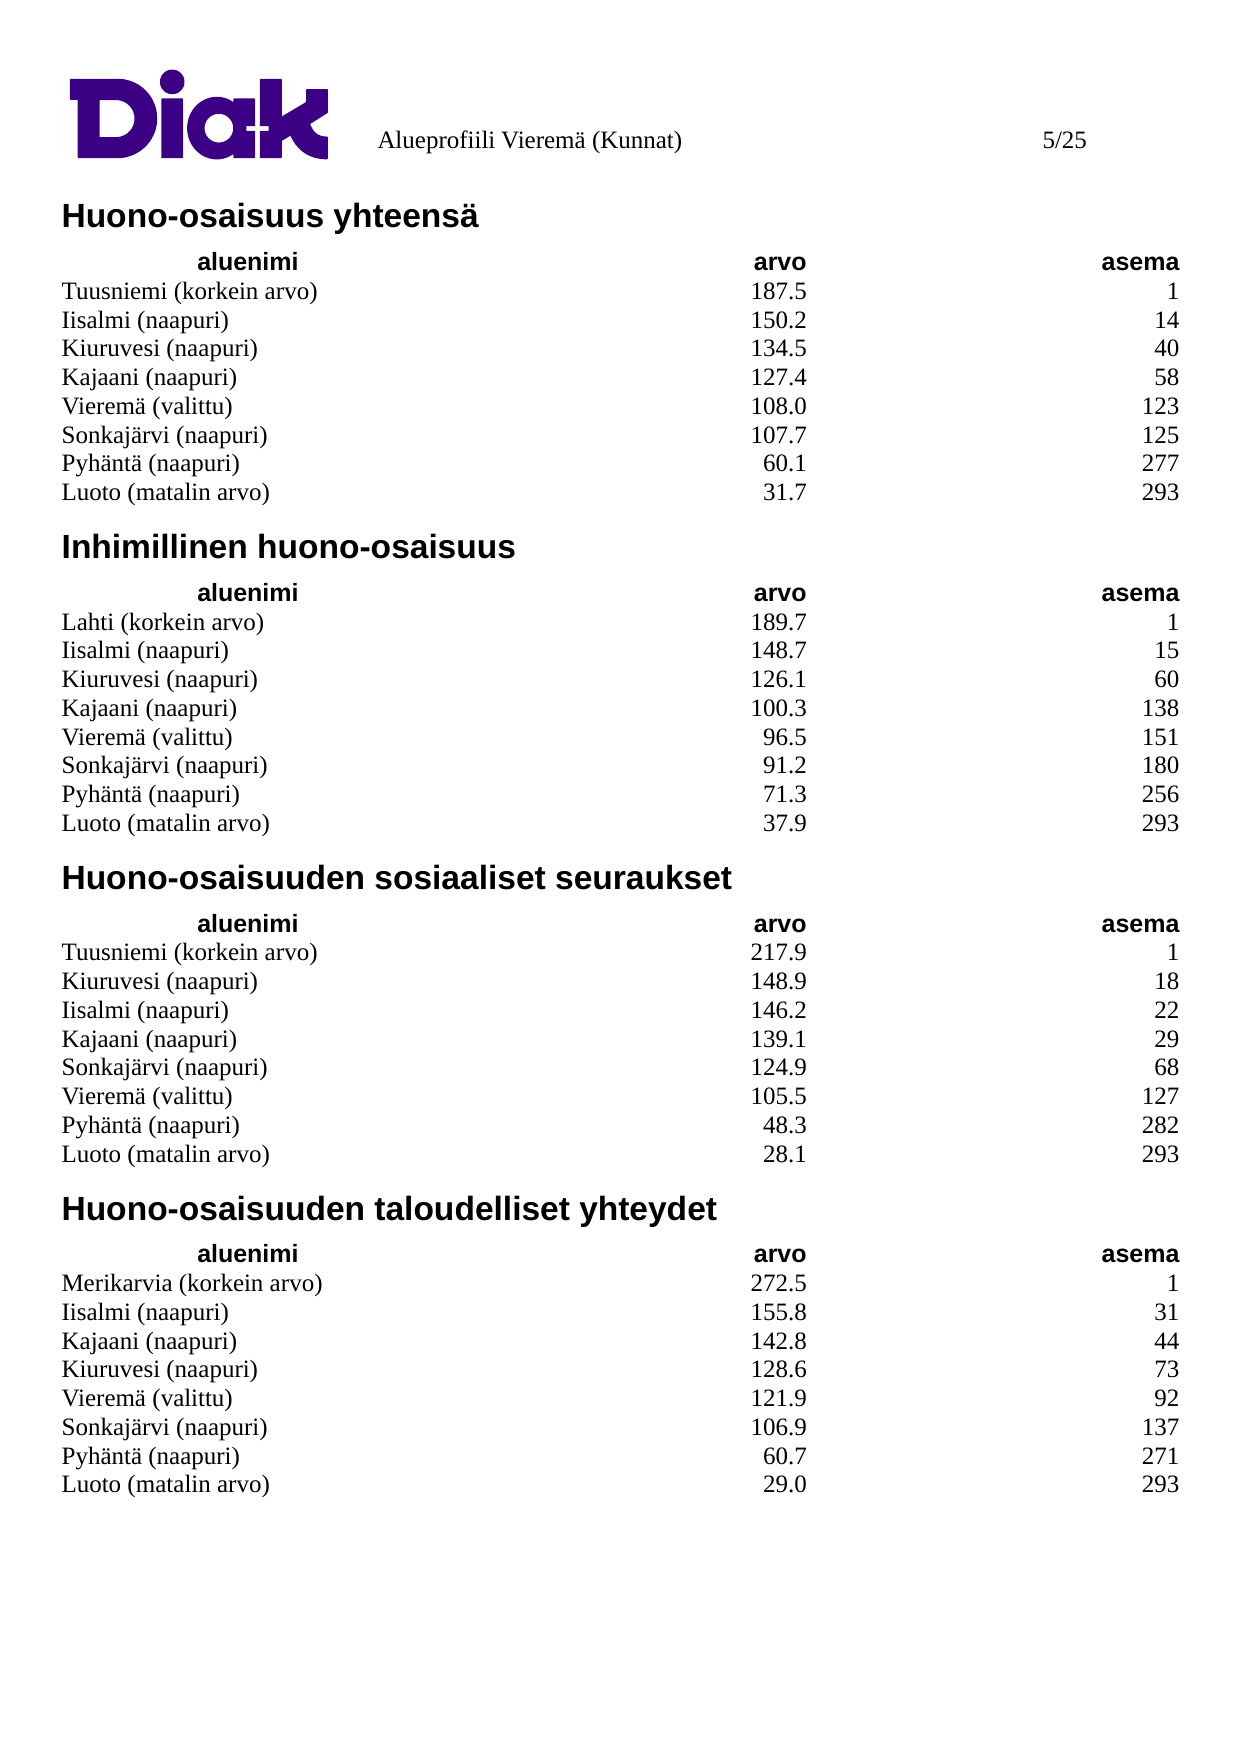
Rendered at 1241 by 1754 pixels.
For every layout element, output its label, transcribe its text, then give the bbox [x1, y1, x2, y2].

table_cell Sonkajärvi (naapuri) [61, 420, 434, 448]
table_cell 37.9 [434, 808, 806, 837]
table_header asema [806, 909, 1179, 937]
table_cell 187.5 [434, 276, 806, 305]
table_cell Vieremä (valittu) [61, 722, 434, 751]
table_cell 60 [806, 664, 1179, 693]
table_cell 96.5 [434, 722, 806, 751]
table_cell 15 [806, 636, 1179, 664]
table_cell Sonkajärvi (naapuri) [61, 1053, 434, 1081]
table_cell 29.0 [434, 1470, 806, 1498]
table_cell 293 [806, 808, 1179, 837]
table_cell 150.2 [434, 305, 806, 333]
table_cell 92 [806, 1383, 1179, 1412]
table_cell Iisalmi (naapuri) [61, 995, 434, 1024]
table_cell 1 [806, 938, 1179, 966]
table_cell 272.5 [434, 1268, 806, 1297]
table_cell Pyhäntä (naapuri) [61, 779, 434, 808]
table_cell 293 [806, 1470, 1179, 1498]
table_cell 277 [806, 449, 1179, 477]
table_cell 138 [806, 693, 1179, 722]
table_cell Iisalmi (naapuri) [61, 1297, 434, 1326]
table_cell Merikarvia (korkein arvo) [61, 1268, 434, 1297]
table_cell 148.9 [434, 966, 806, 995]
table_cell 44 [806, 1326, 1179, 1354]
table_cell 1 [806, 607, 1179, 636]
table_cell 155.8 [434, 1297, 806, 1326]
table_cell 282 [806, 1110, 1179, 1139]
table_cell 189.7 [434, 607, 806, 636]
table_cell 217.9 [434, 938, 806, 966]
table_cell 293 [806, 1139, 1179, 1167]
table_cell 108.0 [434, 391, 806, 420]
table_cell Luoto (matalin arvo) [61, 1139, 434, 1167]
table_cell 146.2 [434, 995, 806, 1024]
table_cell Tuusniemi (korkein arvo) [61, 938, 434, 966]
table_cell Luoto (matalin arvo) [61, 808, 434, 837]
table_cell 73 [806, 1355, 1179, 1383]
table_cell 121.9 [434, 1383, 806, 1412]
table_cell 105.5 [434, 1081, 806, 1110]
table_cell Lahti (korkein arvo) [61, 607, 434, 636]
table_header asema [806, 247, 1179, 276]
subtitle Inhimillinen huono-osaisuus [61, 527, 1179, 566]
table_cell 60.1 [434, 449, 806, 477]
table_cell 31.7 [434, 477, 806, 506]
table_header asema [806, 1240, 1179, 1268]
table_cell 139.1 [434, 1024, 806, 1052]
table_cell Kajaani (naapuri) [61, 1326, 434, 1354]
table_cell 28.1 [434, 1139, 806, 1167]
table_cell Luoto (matalin arvo) [61, 477, 434, 506]
table_cell Tuusniemi (korkein arvo) [61, 276, 434, 305]
table_cell 71.3 [434, 779, 806, 808]
table_cell Kiuruvesi (naapuri) [61, 334, 434, 362]
table_cell Vieremä (valittu) [61, 1383, 434, 1412]
table_cell 29 [806, 1024, 1179, 1052]
table_cell Iisalmi (naapuri) [61, 305, 434, 333]
table_cell 271 [806, 1441, 1179, 1469]
subtitle Huono-osaisuus yhteensä [61, 196, 1179, 235]
table_cell 107.7 [434, 420, 806, 448]
subtitle Huono-osaisuuden sosiaaliset seuraukset [61, 858, 1179, 896]
table_header arvo [434, 909, 806, 937]
table_cell Pyhäntä (naapuri) [61, 1110, 434, 1139]
table_cell 1 [806, 276, 1179, 305]
table_cell Kajaani (naapuri) [61, 1024, 434, 1052]
table_cell Kiuruvesi (naapuri) [61, 664, 434, 693]
table_cell 127 [806, 1081, 1179, 1110]
table_cell 180 [806, 751, 1179, 779]
table_cell 1 [806, 1268, 1179, 1297]
table_header asema [806, 578, 1179, 607]
table_cell 14 [806, 305, 1179, 333]
table_cell 106.9 [434, 1412, 806, 1441]
table_cell Luoto (matalin arvo) [61, 1470, 434, 1498]
table_cell 125 [806, 420, 1179, 448]
table_header aluenimi [61, 909, 434, 937]
table_cell Vieremä (valittu) [61, 391, 434, 420]
table_cell Kajaani (naapuri) [61, 362, 434, 391]
table_cell 91.2 [434, 751, 806, 779]
table_cell 18 [806, 966, 1179, 995]
table_cell Sonkajärvi (naapuri) [61, 1412, 434, 1441]
table_cell 100.3 [434, 693, 806, 722]
table_cell Kiuruvesi (naapuri) [61, 966, 434, 995]
table_cell 293 [806, 477, 1179, 506]
table_cell 60.7 [434, 1441, 806, 1469]
table_cell 151 [806, 722, 1179, 751]
table_header aluenimi [61, 1240, 434, 1268]
table_cell Sonkajärvi (naapuri) [61, 751, 434, 779]
table_header arvo [434, 578, 806, 607]
table_cell 126.1 [434, 664, 806, 693]
table_cell 123 [806, 391, 1179, 420]
table_cell Iisalmi (naapuri) [61, 636, 434, 664]
table_cell Kajaani (naapuri) [61, 693, 434, 722]
table_cell 256 [806, 779, 1179, 808]
table_cell Kiuruvesi (naapuri) [61, 1355, 434, 1383]
table_cell 22 [806, 995, 1179, 1024]
table_cell 127.4 [434, 362, 806, 391]
table_cell Vieremä (valittu) [61, 1081, 434, 1110]
table_cell 31 [806, 1297, 1179, 1326]
table_header aluenimi [61, 578, 434, 607]
table_cell 148.7 [434, 636, 806, 664]
table_cell 58 [806, 362, 1179, 391]
table_header arvo [434, 1240, 806, 1268]
table_header aluenimi [61, 247, 434, 276]
table_cell 40 [806, 334, 1179, 362]
table_header arvo [434, 247, 806, 276]
table_cell 48.3 [434, 1110, 806, 1139]
table_cell 137 [806, 1412, 1179, 1441]
table_cell 68 [806, 1053, 1179, 1081]
table_cell 134.5 [434, 334, 806, 362]
subtitle Huono-osaisuuden taloudelliset yhteydet [61, 1188, 1179, 1227]
table_cell Pyhäntä (naapuri) [61, 449, 434, 477]
table_cell 142.8 [434, 1326, 806, 1354]
table_cell 128.6 [434, 1355, 806, 1383]
table_cell Pyhäntä (naapuri) [61, 1441, 434, 1469]
table_cell 124.9 [434, 1053, 806, 1081]
